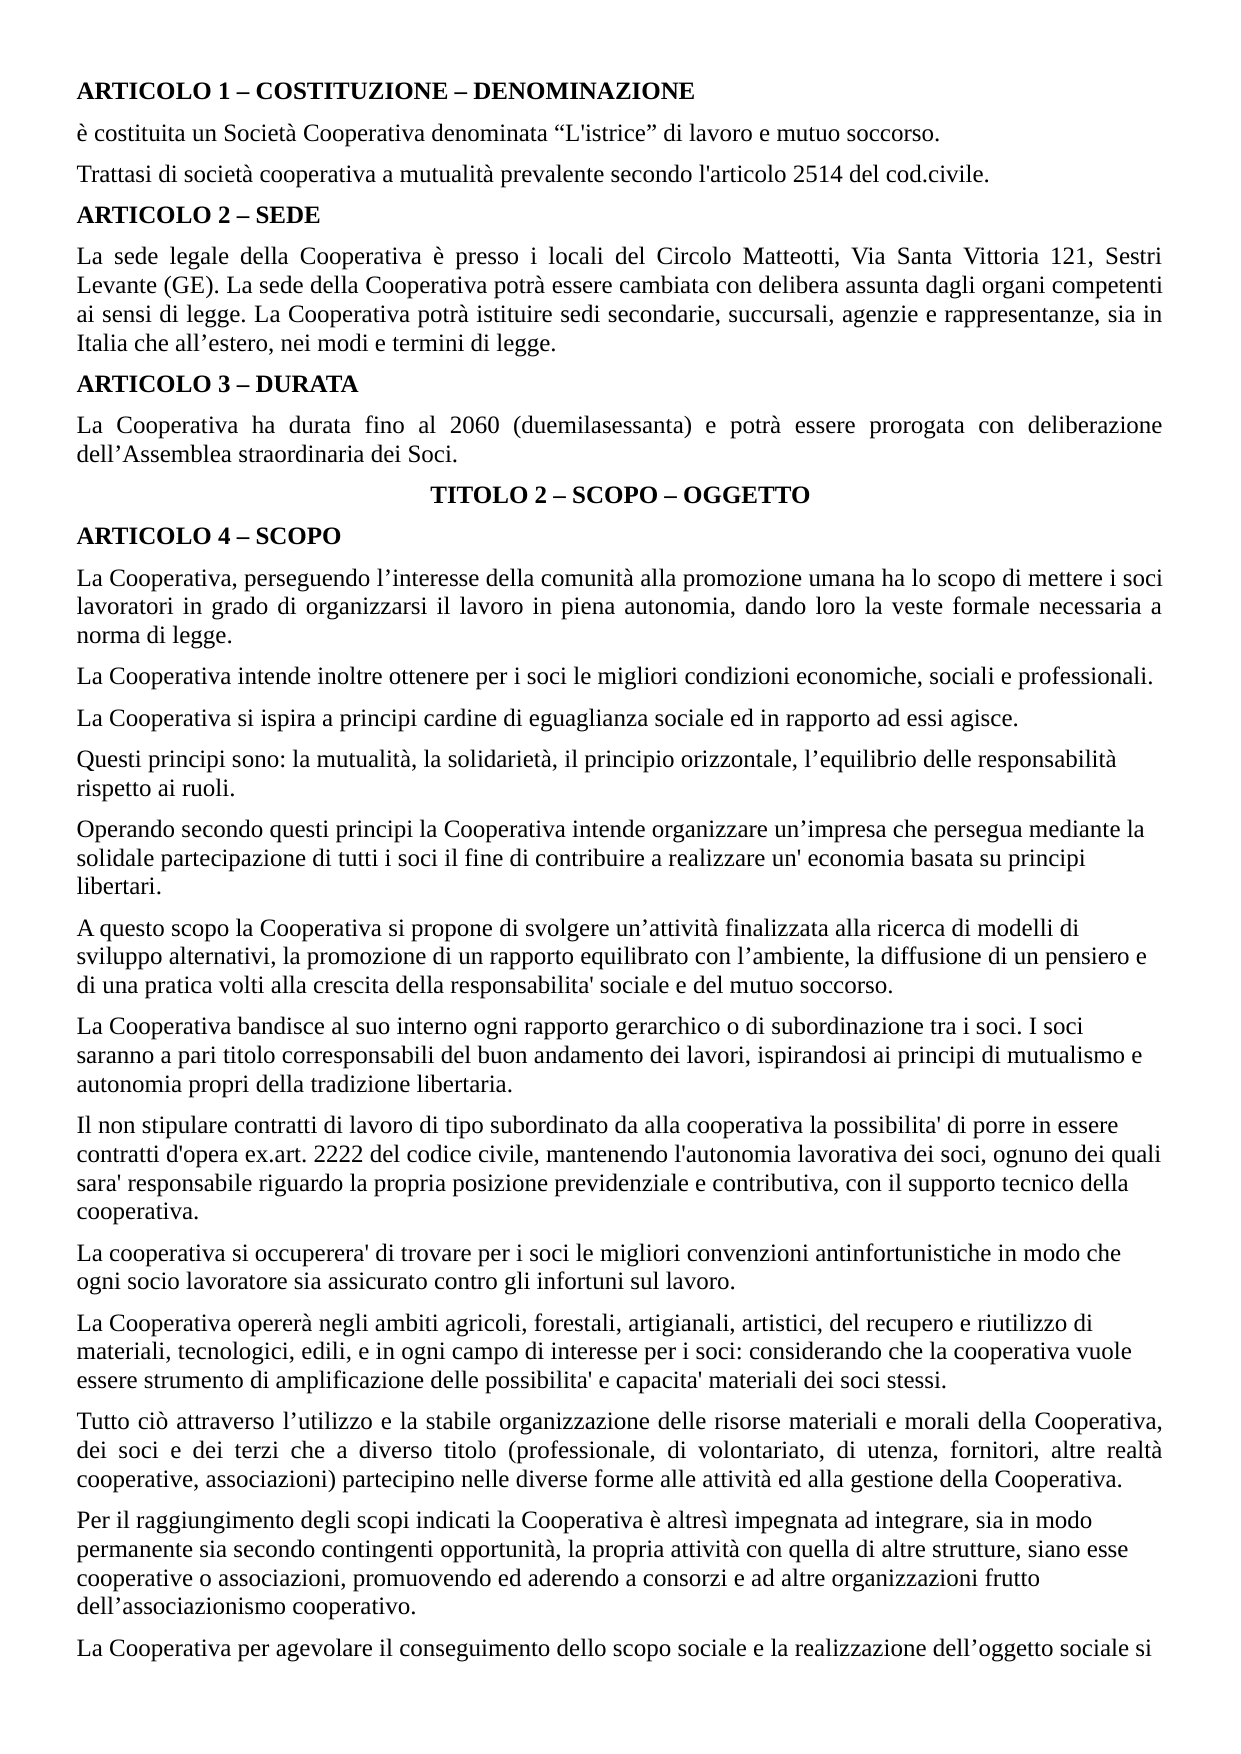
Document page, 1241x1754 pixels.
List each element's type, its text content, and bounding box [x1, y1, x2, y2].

text ARTICOLO 3 – DURATA [76, 369, 1164, 398]
text ARTICOLO 1 – COSTITUZIONE – DENOMINAZIONE [76, 76, 1164, 105]
text La Cooperativa per agevolare il conseguimento dello scopo sociale e la realizzazione dell’oggetto sociale si [76, 1633, 1164, 1661]
text Il non stipulare contratti di lavoro di tipo subordinato da alla cooperativa la possibilita' di porre in essere contratti d'opera ex.art. 2222 del codice civile, mantenendo l'autonomia lavorativa dei soci, ognuno dei quali sara' responsabile riguardo la propria posizione previdenziale e contributiva, con il supporto tecnico della cooperativa. [76, 1110, 1164, 1225]
text La Cooperativa opererà negli ambiti agricoli, forestali, artigianali, artistici, del recupero e riutilizzo di materiali, tecnologici, edili, e in ogni campo di interesse per i soci: considerando che la cooperativa vuole essere strumento di amplificazione delle possibilita' e capacita' materiali dei soci stessi. [76, 1308, 1164, 1394]
text La Cooperativa, perseguendo l’interesse della comunità alla promozione umana ha lo scopo di mettere i soci lavoratori in grado di organizzarsi il lavoro in piena autonomia, dando loro la veste formale necessaria a norma di legge. [76, 563, 1164, 649]
text Tutto ciò attraverso l’utilizzo e la stabile organizzazione delle risorse materiali e morali della Cooperativa, dei soci e dei terzi che a diverso titolo (professionale, di volontariato, di utenza, fornitori, altre realtà cooperative, associazioni) partecipino nelle diverse forme alle attività ed alla gestione della Cooperativa. [76, 1406, 1164, 1493]
text A questo scopo la Cooperativa si propone di svolgere un’attività finalizzata alla ricerca di modelli di sviluppo alternativi, la promozione di un rapporto equilibrato con l’ambiente, la diffusione di un pensiero e di una pratica volti alla crescita della responsabilita' sociale e del mutuo soccorso. [76, 913, 1164, 999]
text Questi principi sono: la mutualità, la solidarietà, il principio orizzontale, l’equilibrio delle responsabilità rispetto ai ruoli. [76, 744, 1164, 801]
text La cooperativa si occuperera' di trovare per i soci le migliori convenzioni antinfortunistiche in modo che ogni socio lavoratore sia assicurato contro gli infortuni sul lavoro. [76, 1238, 1164, 1295]
text Per il raggiungimento degli scopi indicati la Cooperativa è altresì impegnata ad integrare, sia in modo permanente sia secondo contingenti opportunità, la propria attività con quella di altre strutture, siano esse cooperative o associazioni, promuovendo ed aderendo a consorzi e ad altre organizzazioni frutto dell’associazionismo cooperativo. [76, 1505, 1164, 1620]
text La Cooperativa ha durata fino al 2060 (duemilasessanta) e potrà essere prorogata con deliberazione dell’Assemblea straordinaria dei Soci. [76, 410, 1164, 468]
text ARTICOLO 4 – SCOPO [76, 521, 1164, 550]
text Trattasi di società cooperativa a mutualità prevalente secondo l'articolo 2514 del cod.civile. [76, 159, 1164, 188]
text TITOLO 2 – SCOPO – OGGETTO [76, 480, 1164, 509]
text La sede legale della Cooperativa è presso i locali del Circolo Matteotti, Via Santa Vittoria 121, Sestri Levante (GE). La sede della Cooperativa potrà essere cambiata con delibera assunta dagli organi competenti ai sensi di legge. La Cooperativa potrà istituire sedi secondarie, succursali, agenzie e rappresentanze, sia in Italia che all’estero, nei modi e termini di legge. [76, 241, 1164, 356]
text Operando secondo questi principi la Cooperativa intende organizzare un’impresa che persegua mediante la solidale partecipazione di tutti i soci il fine di contribuire a realizzare un' economia basata su principi libertari. [76, 814, 1164, 900]
text La Cooperativa intende inoltre ottenere per i soci le migliori condizioni economiche, sociali e professionali. [76, 661, 1164, 690]
text è costituita un Società Cooperativa denominata “L'istrice” di lavoro e mutuo soccorso. [76, 118, 1164, 146]
text ARTICOLO 2 – SEDE [76, 200, 1164, 229]
text La Cooperativa si ispira a principi cardine di eguaglianza sociale ed in rapporto ad essi agisce. [76, 703, 1164, 731]
text La Cooperativa bandisce al suo interno ogni rapporto gerarchico o di subordinazione tra i soci. I soci saranno a pari titolo corresponsabili del buon andamento dei lavori, ispirandosi ai principi di mutualismo e autonomia propri della tradizione libertaria. [76, 1011, 1164, 1098]
